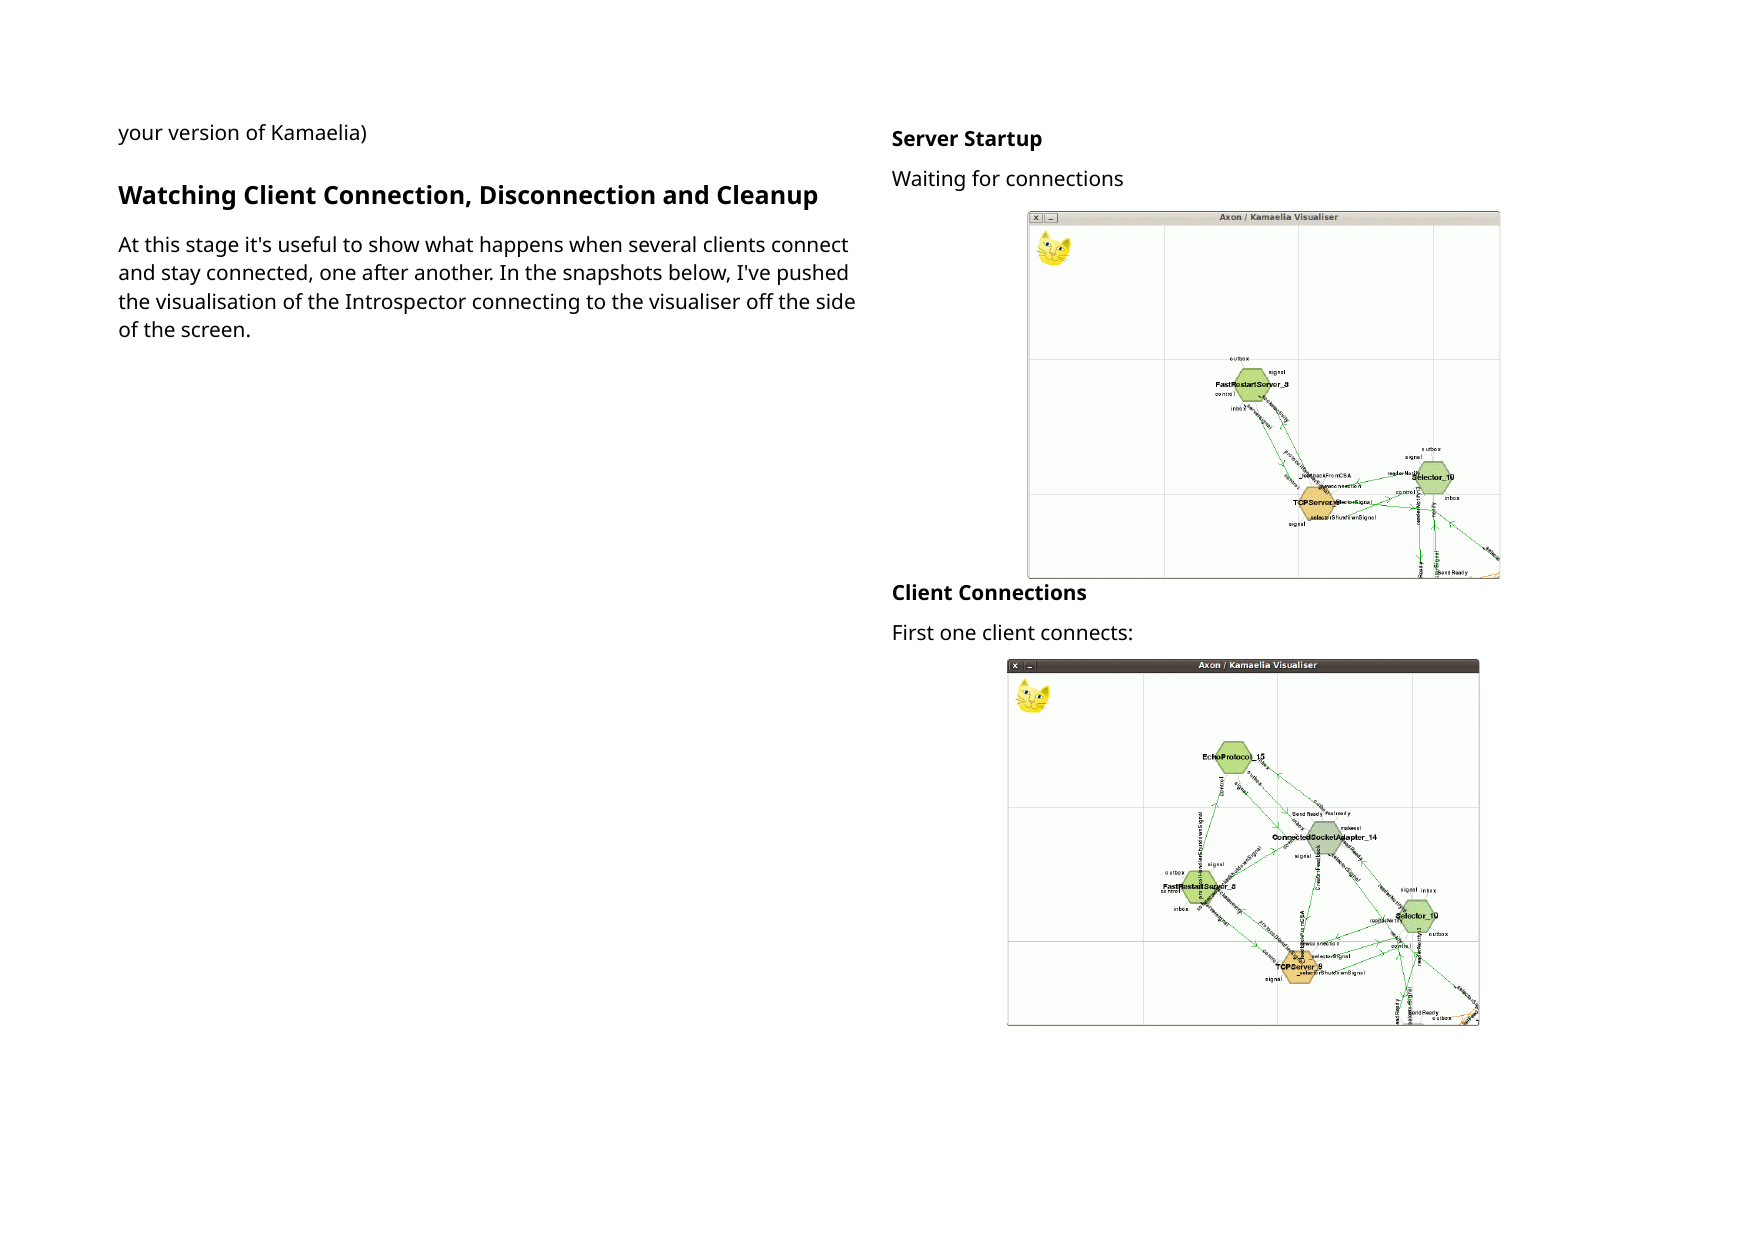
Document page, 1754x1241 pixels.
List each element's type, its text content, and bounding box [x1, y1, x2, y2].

picture [1007, 659, 1480, 1026]
text your version of Kamaelia) [118, 118, 862, 147]
subtitle Watching Client Connection, Disconnection and Cleanup [118, 177, 862, 212]
subtitle Client Connections [892, 205, 1636, 607]
picture [1027, 211, 1500, 579]
text At this stage it's useful to show what happens when several clients connect and stay connected, one after another. In the snapshots below, I've pushed the visualisation of the Introspector connecting to the visualiser off the side of the screen. [118, 230, 862, 344]
text First one client connects: [892, 618, 1636, 647]
text Waiting for connections [892, 164, 1636, 193]
subtitle Server Startup [892, 124, 1636, 152]
